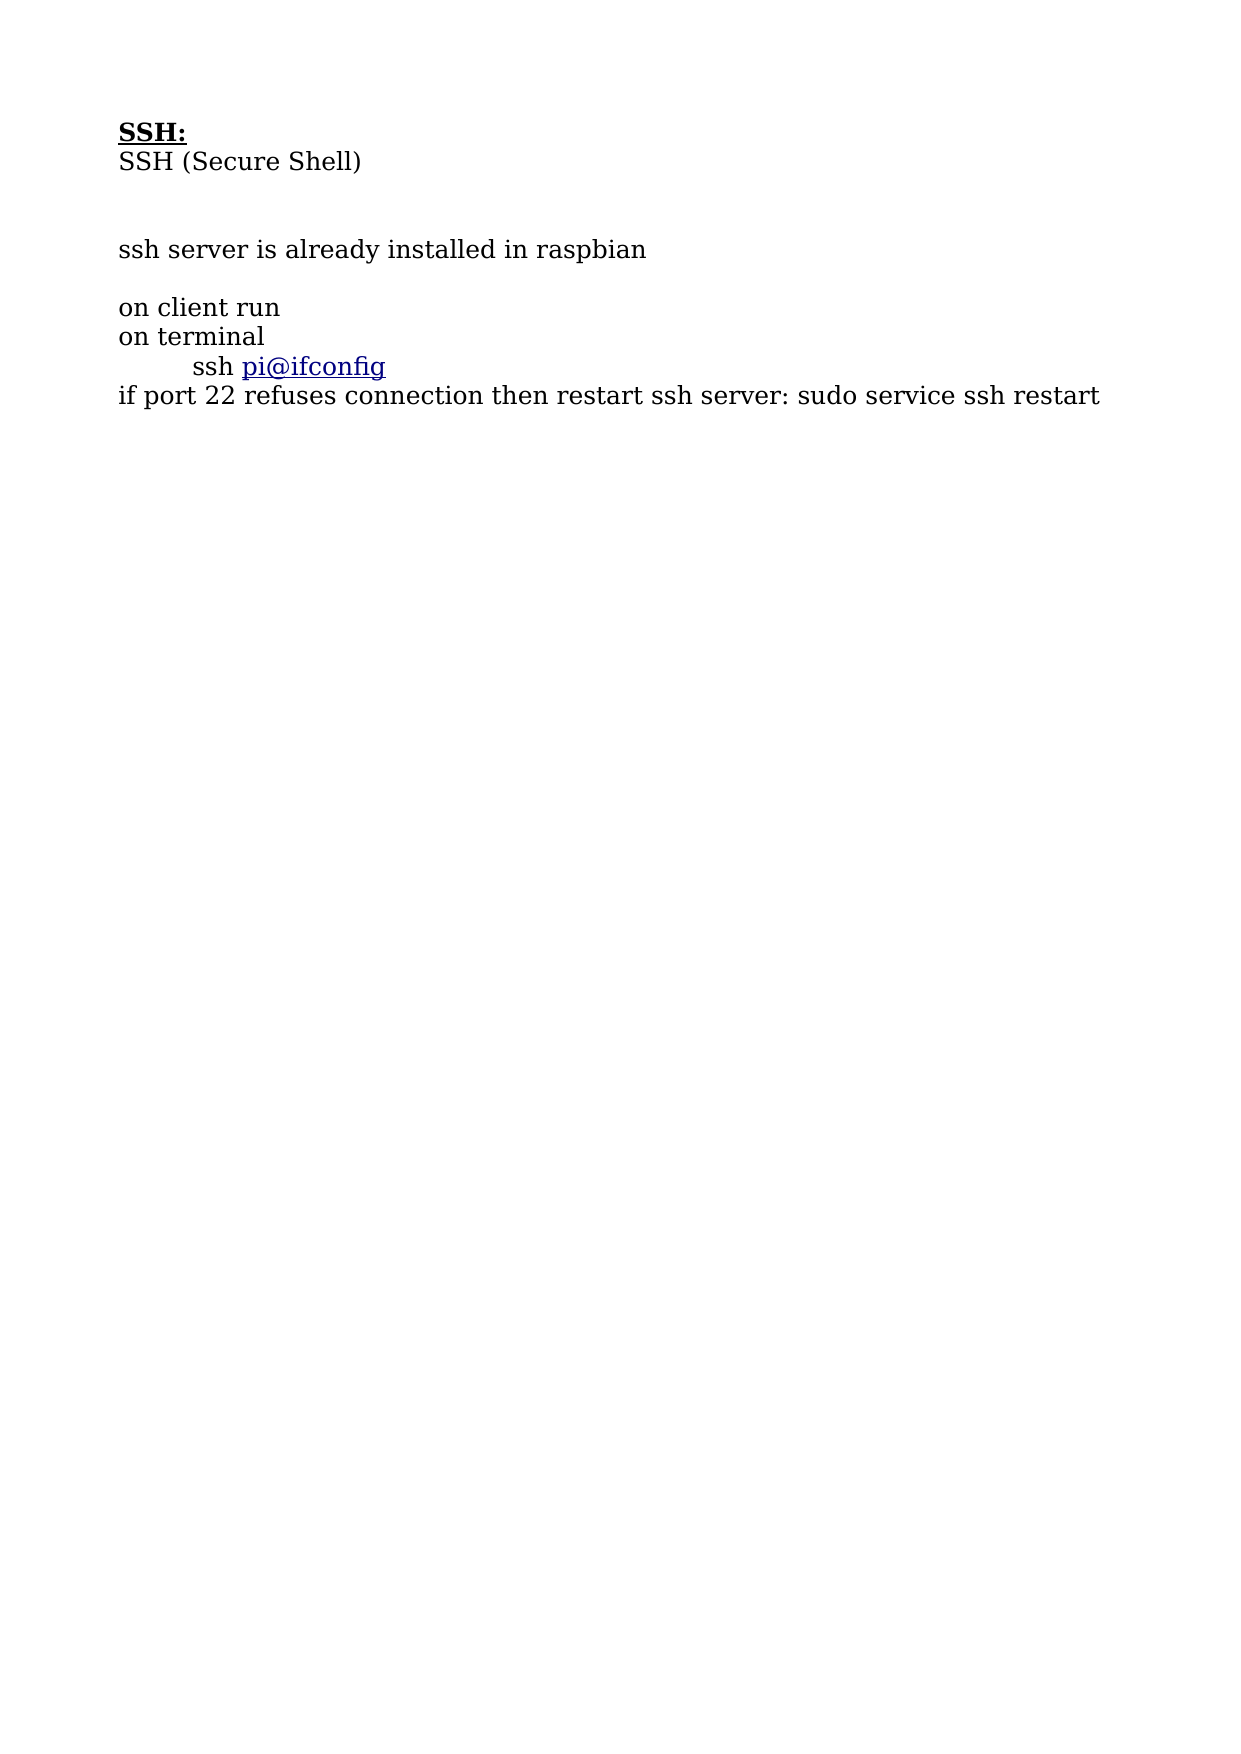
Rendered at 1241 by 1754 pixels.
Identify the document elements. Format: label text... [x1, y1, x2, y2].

text if port 22 refuses connection then restart ssh server: sudo service ssh restart [118, 381, 1122, 410]
text SSH: [118, 118, 1122, 147]
text on client run [118, 293, 1122, 322]
text ssh server is already installed in raspbian [118, 235, 1122, 264]
text ssh pi@ifconfig [118, 352, 1122, 381]
text SSH (Secure Shell) [118, 147, 1122, 177]
text on terminal [118, 322, 1122, 352]
